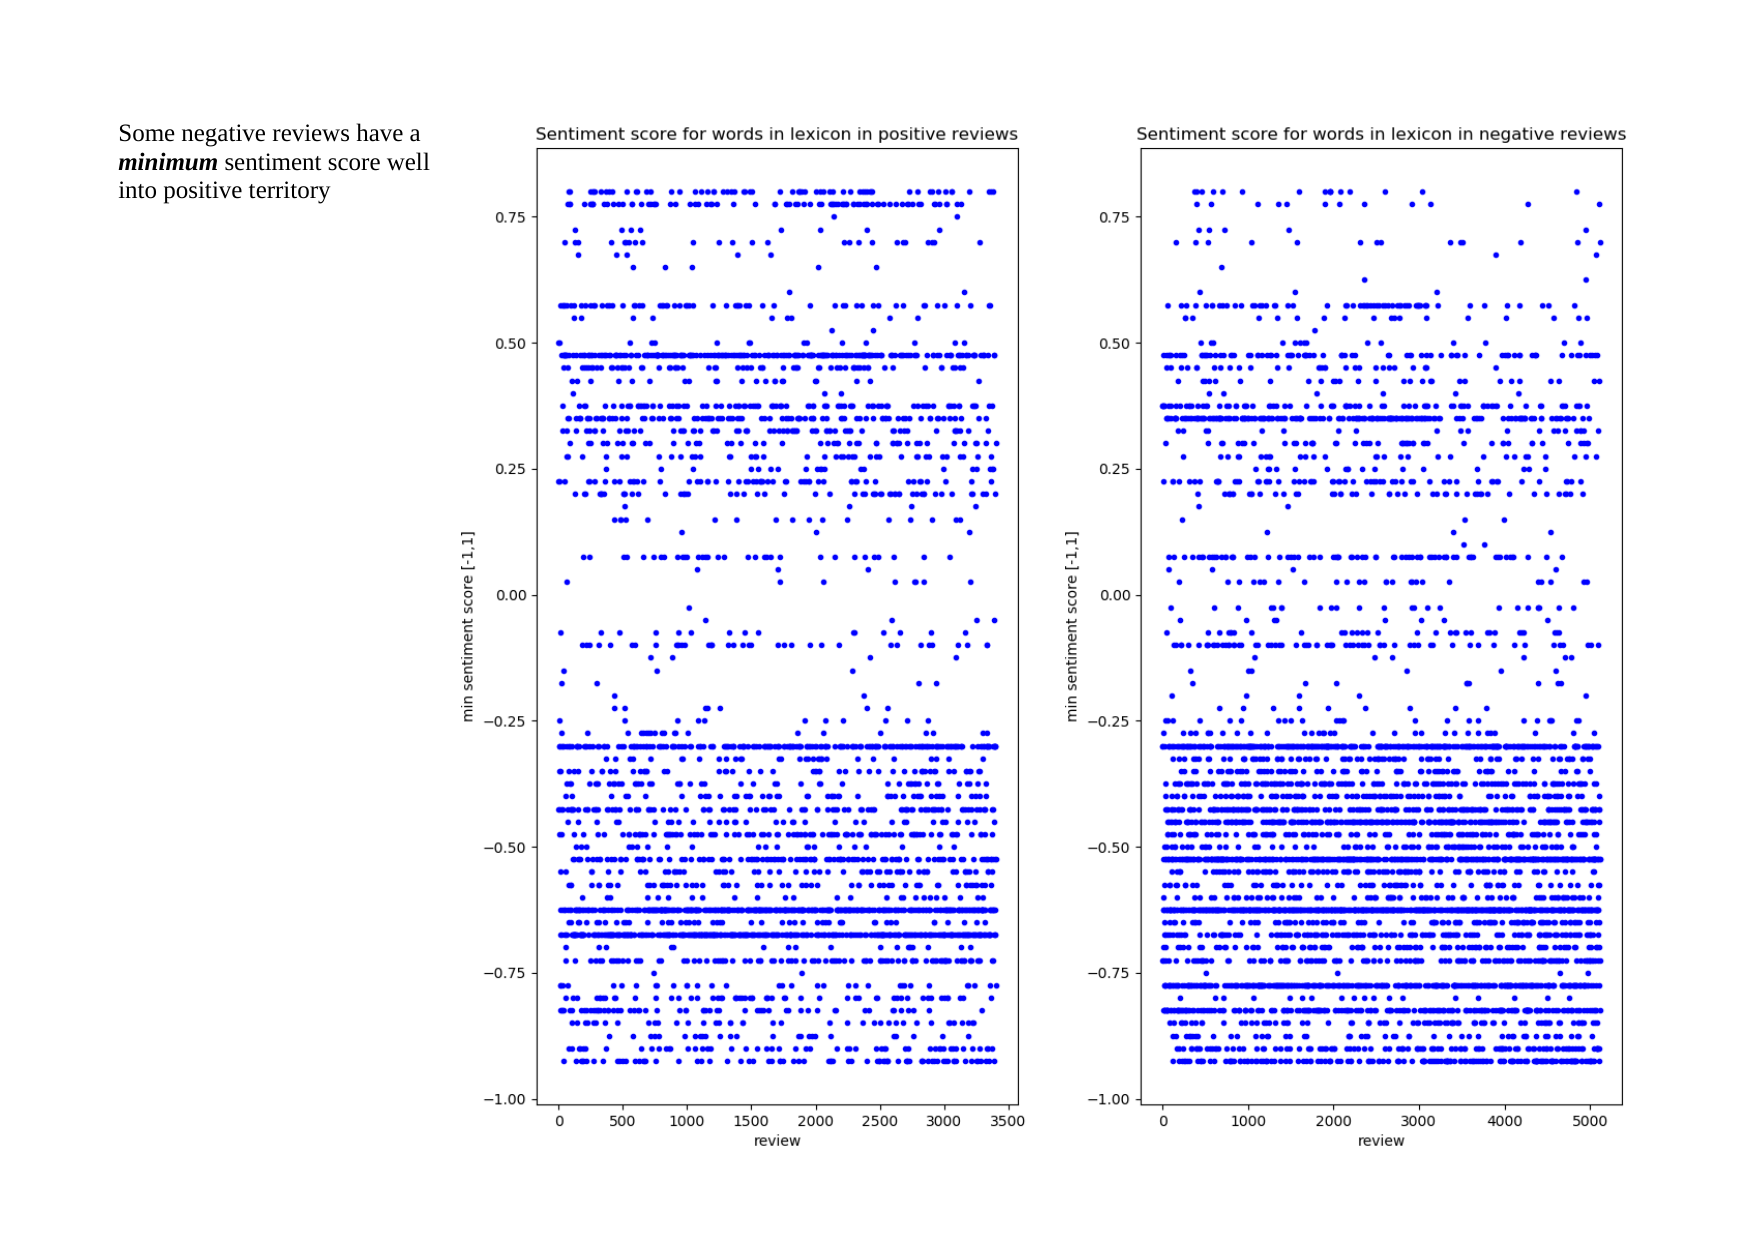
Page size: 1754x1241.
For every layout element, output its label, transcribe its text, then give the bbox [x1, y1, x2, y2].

picture [459, 0, 1684, 1241]
text Some negative reviews have a minimum sentiment score well into positive territory [118, 118, 459, 204]
